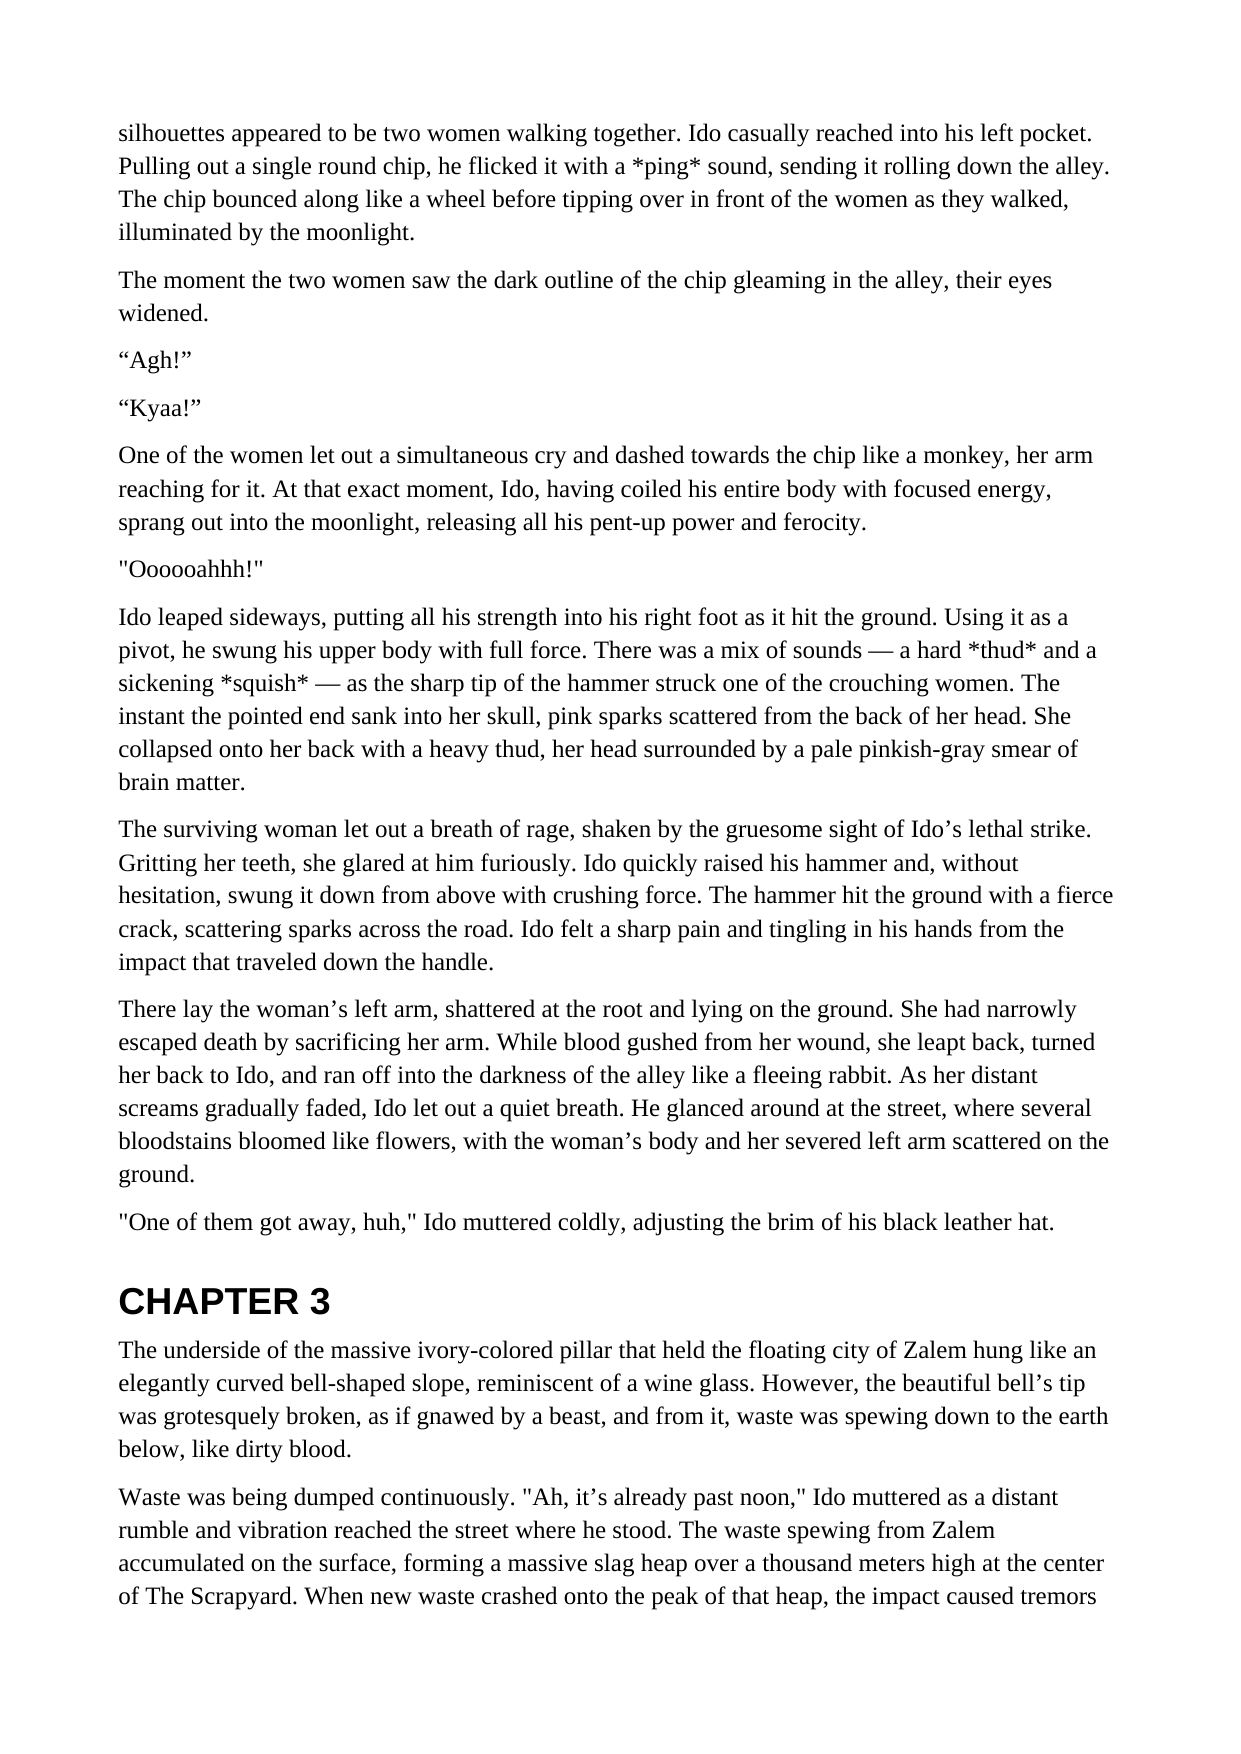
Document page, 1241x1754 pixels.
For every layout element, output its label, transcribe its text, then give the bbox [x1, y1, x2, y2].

text The underside of the massive ivory-colored pillar that held the floating city of Zalem hung like an elegantly curved bell-shaped slope, reminiscent of a wine glass. However, the beautiful bell’s tip was grotesquely broken, as if gnawed by a beast, and from it, waste was spewing down to the earth below, like dirty blood. [118, 1335, 1122, 1463]
text Ido leaped sideways, putting all his strength into his right foot as it hit the ground. Using it as a pivot, he swung his upper body with full force. There was a mix of sounds — a hard *thud* and a sickening *squish* — as the sharp tip of the hammer struck one of the crouching women. The instant the pointed end sank into her skull, pink sparks scattered from the back of her head. She collapsed onto her back with a heavy thud, her head surrounded by a pale pinkish-gray smear of brain matter. [118, 602, 1122, 796]
text “Agh!” [118, 345, 1122, 374]
text "One of them got away, huh," Ido muttered coldly, adjusting the brim of his black leather hat. [118, 1207, 1122, 1236]
text silhouettes appeared to be two women walking together. Ido casually reached into his left pocket. Pulling out a single round chip, he flicked it with a *ping* sound, sending it rolling down the alley. The chip bounced along like a wheel before tipping over in front of the women as they walked, illuminated by the moonlight. [118, 118, 1122, 246]
text Waste was being dumped continuously. "Ah, it’s already past noon," Ido muttered as a distant rumble and vibration reached the street where he stood. The waste spewing from Zalem accumulated on the surface, forming a massive slag heap over a thousand meters high at the center of The Scrapyard. When new waste crashed onto the peak of that heap, the impact caused tremors [118, 1482, 1122, 1610]
text The surviving woman let out a breath of rage, shaken by the gruesome sight of Ido’s lethal strike. Gritting her teeth, she glared at him furiously. Ido quickly raised his hammer and, without hesitation, swung it down from above with crushing force. The hammer hit the ground with a fierce crack, scattering sparks across the road. Ido felt a sharp pain and tingling in his hands from the impact that traveled down the handle. [118, 814, 1122, 975]
subtitle CHAPTER 3 [118, 1279, 1122, 1323]
text The moment the two women saw the dark outline of the chip gleaming in the alley, their eyes widened. [118, 265, 1122, 327]
text One of the women let out a simultaneous cry and dashed towards the chip like a monkey, her arm reaching for it. At that exact moment, Ido, having coiled his entire body with focused energy, sprang out into the moonlight, releasing all his pent-up power and ferocity. [118, 441, 1122, 535]
text There lay the woman’s left arm, shattered at the root and lying on the ground. She had narrowly escaped death by sacrificing her arm. While blood gushed from her wound, she leapt back, turned her back to Ido, and ran off into the darkness of the alley like a fleeing rabbit. As her distant screams gradually faded, Ido let out a quiet breath. He glanced around at the street, where several bloodstains bloomed like flowers, with the woman’s body and her severed left arm scattered on the ground. [118, 994, 1122, 1188]
text "Oooooahhh!" [118, 554, 1122, 583]
text “Kyaa!” [118, 393, 1122, 422]
